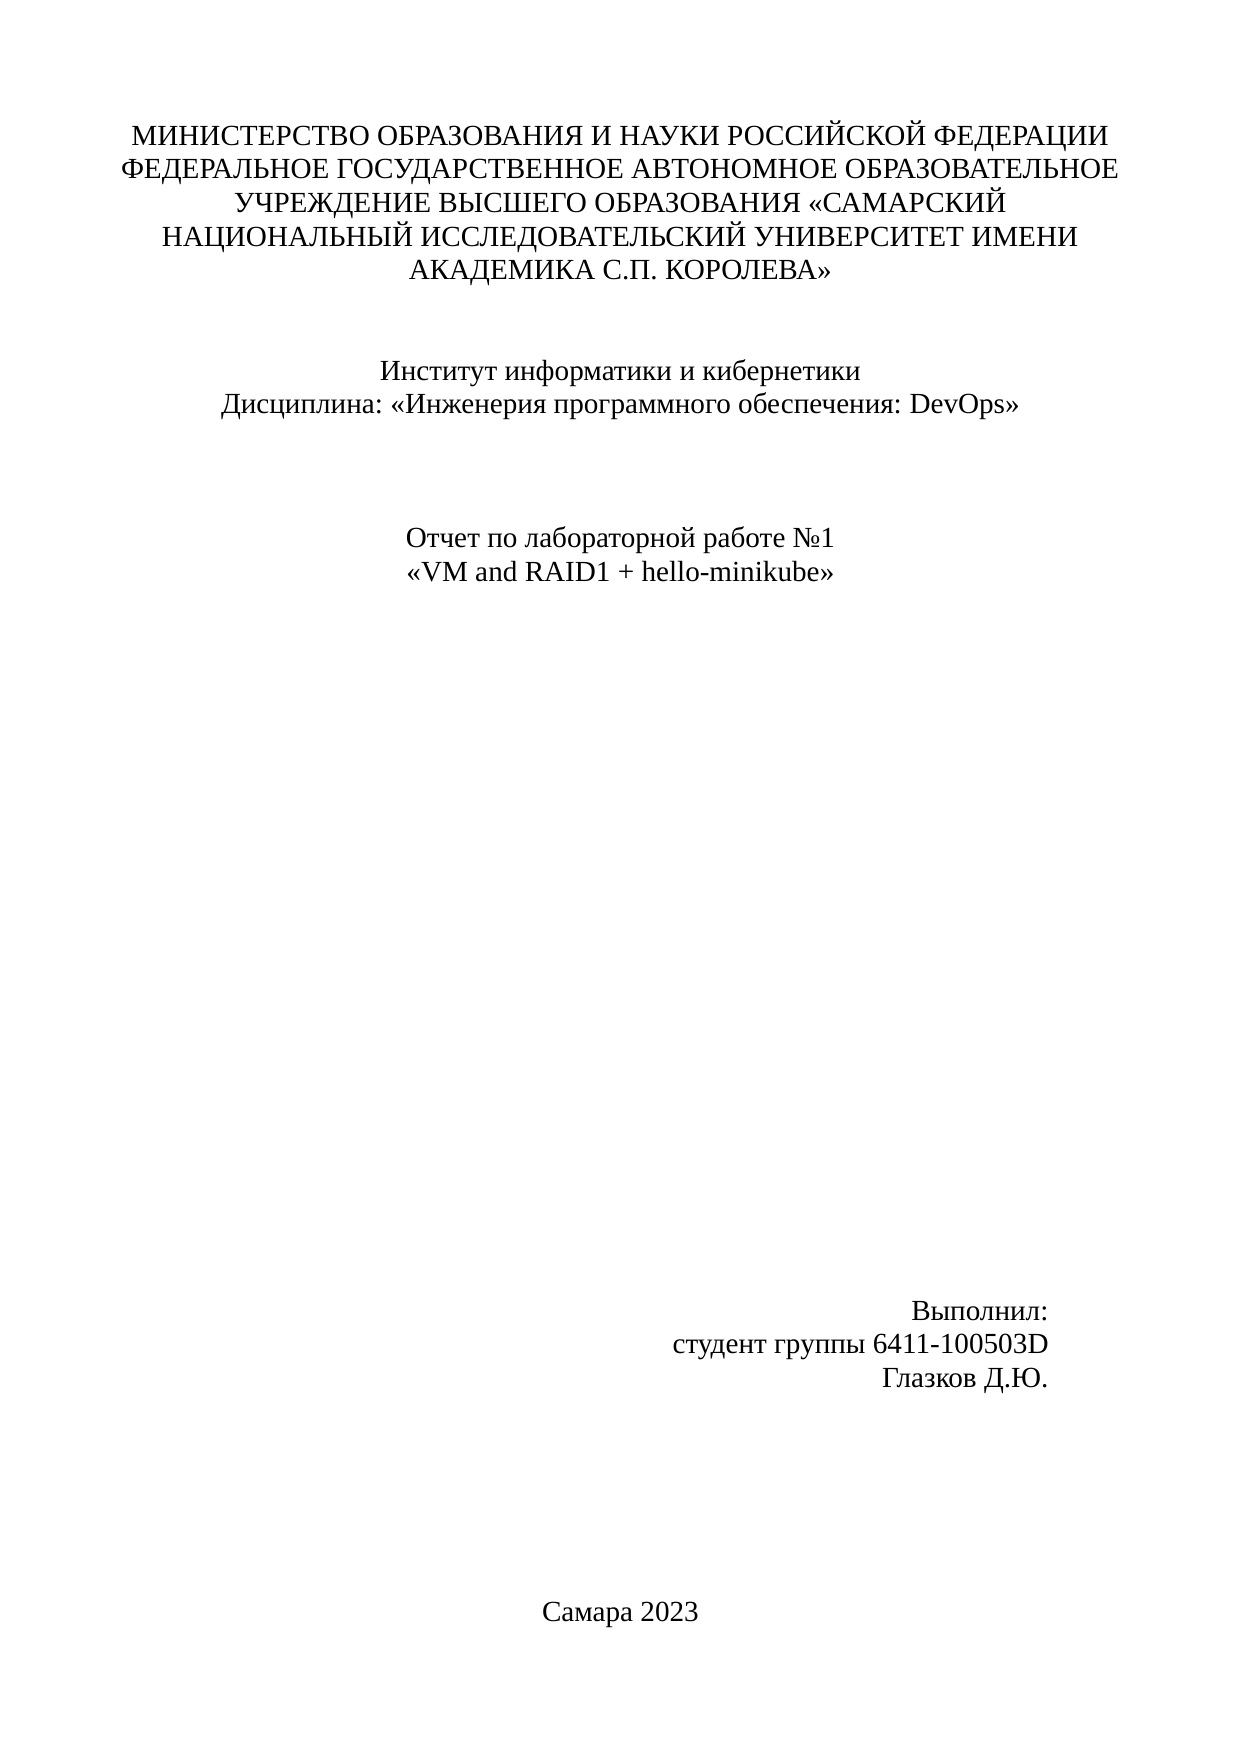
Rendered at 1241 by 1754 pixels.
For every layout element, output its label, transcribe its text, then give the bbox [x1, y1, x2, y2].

text Дисциплина: «Инженерия программного обеспечения: DevOps» [118, 386, 1122, 420]
text Отчет по лабораторной работе №1 [118, 521, 1122, 554]
text Институт информатики и кибернетики [118, 353, 1122, 386]
text студент группы 6411-100503D [118, 1326, 1048, 1360]
text Выполнил: [118, 1259, 1048, 1326]
text Глазков Д.Ю. [118, 1360, 1048, 1393]
text МИНИСТЕРСТВО ОБРАЗОВАНИЯ И НАУКИ РОССИЙСКОЙ ФЕДЕРАЦИИ [118, 118, 1122, 152]
text «VM and RAID1 + hello-minikube» [118, 554, 1122, 588]
text Самара 2023 [118, 1594, 1122, 1628]
text ФЕДЕРАЛЬНОЕ ГОСУДАРСТВЕННОЕ АВТОНОМНОЕ ОБРАЗОВАТЕЛЬНОЕ УЧРЕЖДЕНИЕ ВЫСШЕГО ОБРАЗОВАНИЯ «САМАРСКИЙ НАЦИОНАЛЬНЫЙ ИССЛЕДОВАТЕЛЬСКИЙ УНИВЕРСИТЕТ ИМЕНИ АКАДЕМИКА С.П. КОРОЛЕВА» [118, 152, 1122, 286]
